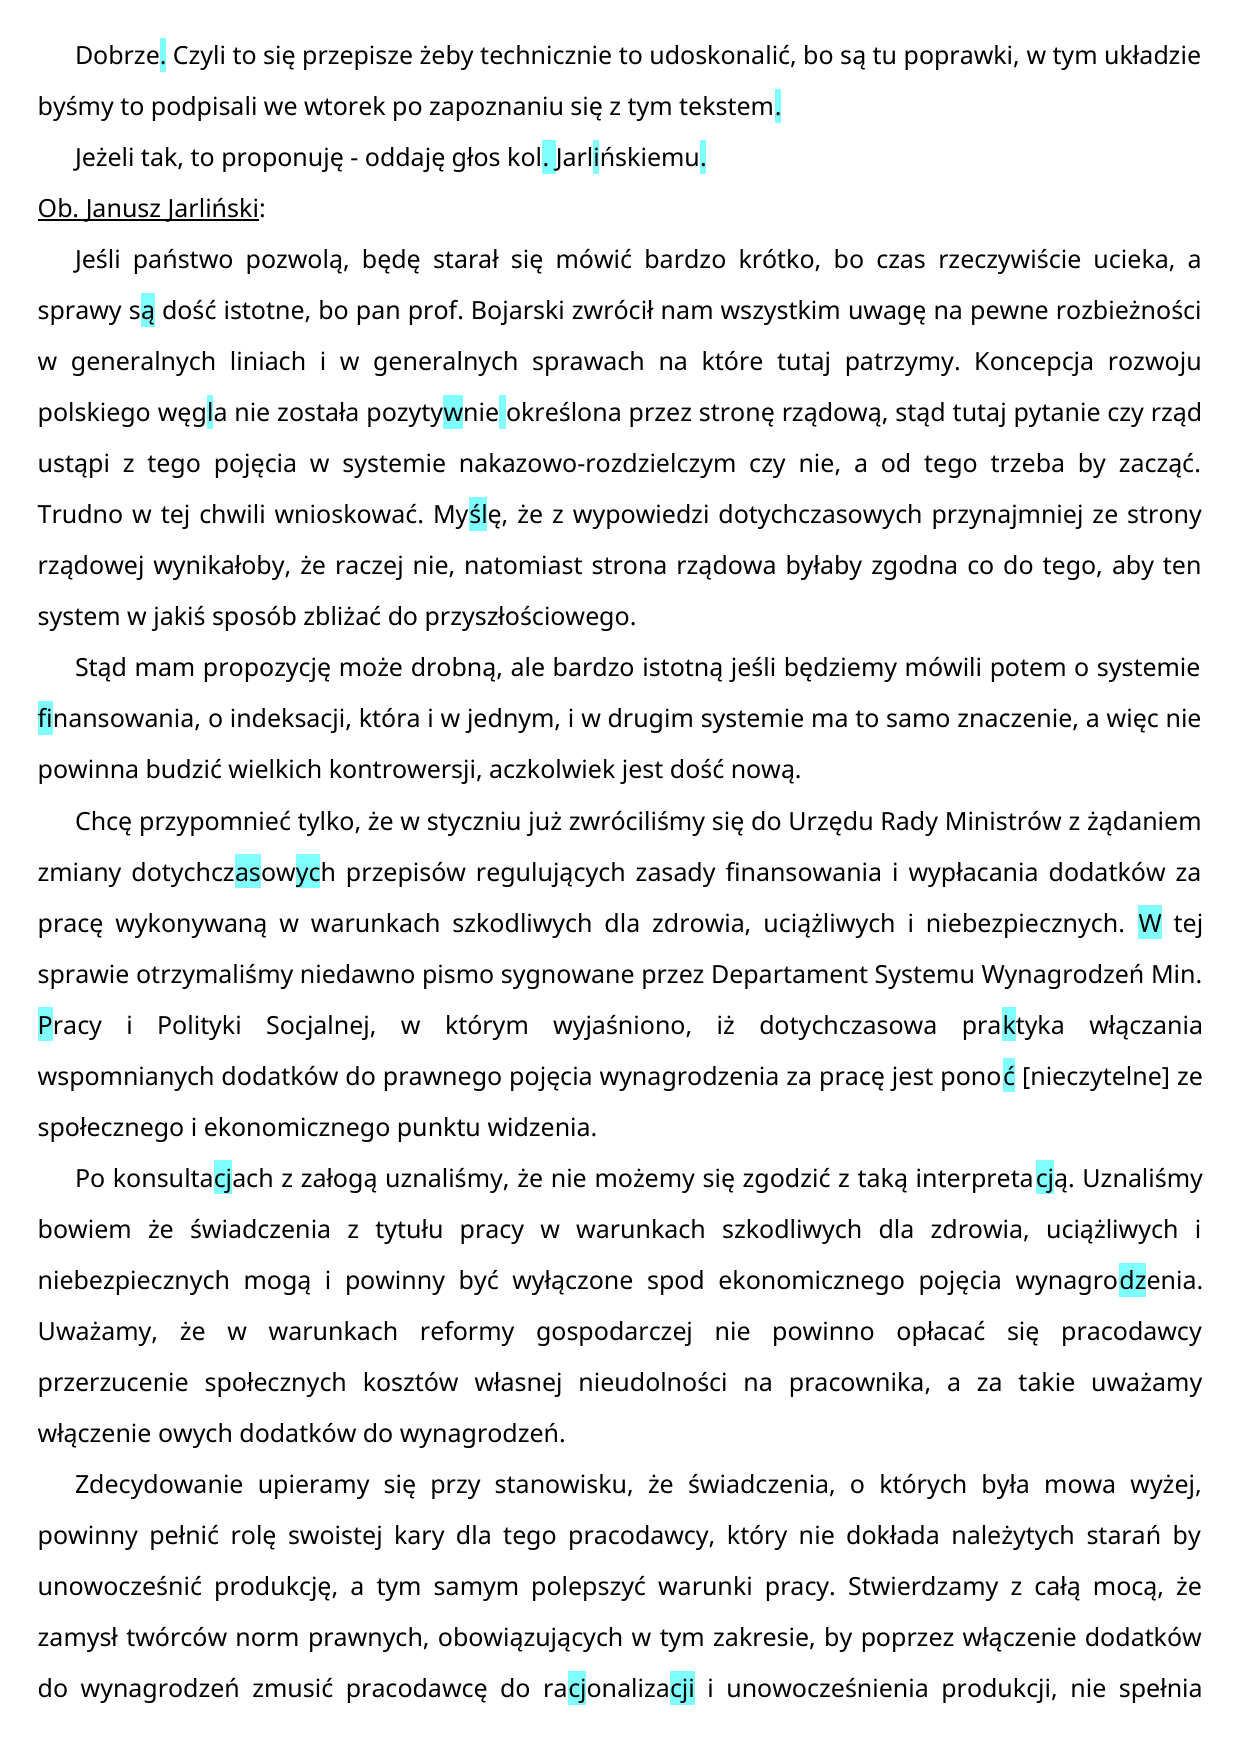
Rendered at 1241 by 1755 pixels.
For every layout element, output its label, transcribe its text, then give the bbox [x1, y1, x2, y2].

text Dobrze. Czyli to się przepisze żeby technicznie to udoskonalić, bo są tu poprawki, w tym układzie byśmy to podpisali we wtorek po zapoznaniu się z tym tekstem. [37, 37, 1203, 123]
text Ob. Janusz Jarliński: [37, 191, 1203, 225]
text Jeżeli tak, to proponuję - oddaję głos kol. Jarlińskiemu. [37, 139, 1203, 174]
text Po konsultacjach z załogą uznaliśmy, że nie możemy się zgodzić z taką interpretacją. Uznaliśmy bowiem że świadczenia z tytułu pracy w warunkach szkodliwych dla zdrowia, uciążliwych i niebezpiecznych mogą i powinny być wyłączone spod ekonomicznego pojęcia wynagrodzenia. Uważamy, że w warunkach reformy gospodarczej nie powinno opłacać się pracodawcy przerzucenie społecznych kosztów własnej nieudolności na pracownika, a za takie uważamy włączenie owych dodatków do wynagrodzeń. [37, 1160, 1203, 1450]
text Jeśli państwo pozwolą, będę starał się mówić bardzo krótko, bo czas rzeczywiście ucieka, a sprawy są dość istotne, bo pan prof. Bojarski zwrócił nam wszystkim uwagę na pewne rozbieżności w generalnych liniach i w generalnych sprawach na które tutaj patrzymy. Koncepcja rozwoju polskiego węgla nie została pozytywnie określona przez stronę rządową, stąd tutaj pytanie czy rząd ustąpi z tego pojęcia w systemie nakazowo-rozdzielczym czy nie, a od tego trzeba by zacząć. Trudno w tej chwili wnioskować. Myślę, że z wypowiedzi dotychczasowych przynajmniej ze strony rządowej wynikałoby, że raczej nie, natomiast strona rządowa byłaby zgodna co do tego, aby ten system w jakiś sposób zbliżać do przyszłościowego. [37, 242, 1203, 633]
text Zdecydowanie upieramy się przy stanowisku, że świadczenia, o których była mowa wyżej, powinny pełnić rolę swoistej kary dla tego pracodawcy, który nie dokłada należytych starań by unowocześnić produkcję, a tym samym polepszyć warunki pracy. Stwierdzamy z całą mocą, że zamysł twórców norm prawnych, obowiązujących w tym zakresie, by poprzez włączenie dodatków do wynagrodzeń zmusić pracodawcę do racjonalizacji i unowocześnienia produkcji, nie spełnia [37, 1467, 1203, 1705]
text Stąd mam propozycję może drobną, ale bardzo istotną jeśli będziemy mówili potem o systemie finansowania, o indeksacji, która i w jednym, i w drugim systemie ma to samo znaczenie, a więc nie powinna budzić wielkich kontrowersji, aczkolwiek jest dość nową. [37, 650, 1203, 786]
text Chcę przypomnieć tylko, że w styczniu już zwróciliśmy się do Urzędu Rady Ministrów z żądaniem zmiany dotychczasowych przepisów regulujących zasady finansowania i wypłacania dodatków za pracę wykonywaną w warunkach szkodliwych dla zdrowia, uciążliwych i niebezpiecznych. W tej sprawie otrzymaliśmy niedawno pismo sygnowane przez Departament Systemu Wynagrodzeń Min. Pracy i Polityki Socjalnej, w którym wyjaśniono, iż dotychczasowa praktyka włączania wspomnianych dodatków do prawnego pojęcia wynagrodzenia za pracę jest ponoć [nieczytelne] ze społecznego i ekonomicznego punktu widzenia. [37, 803, 1203, 1143]
